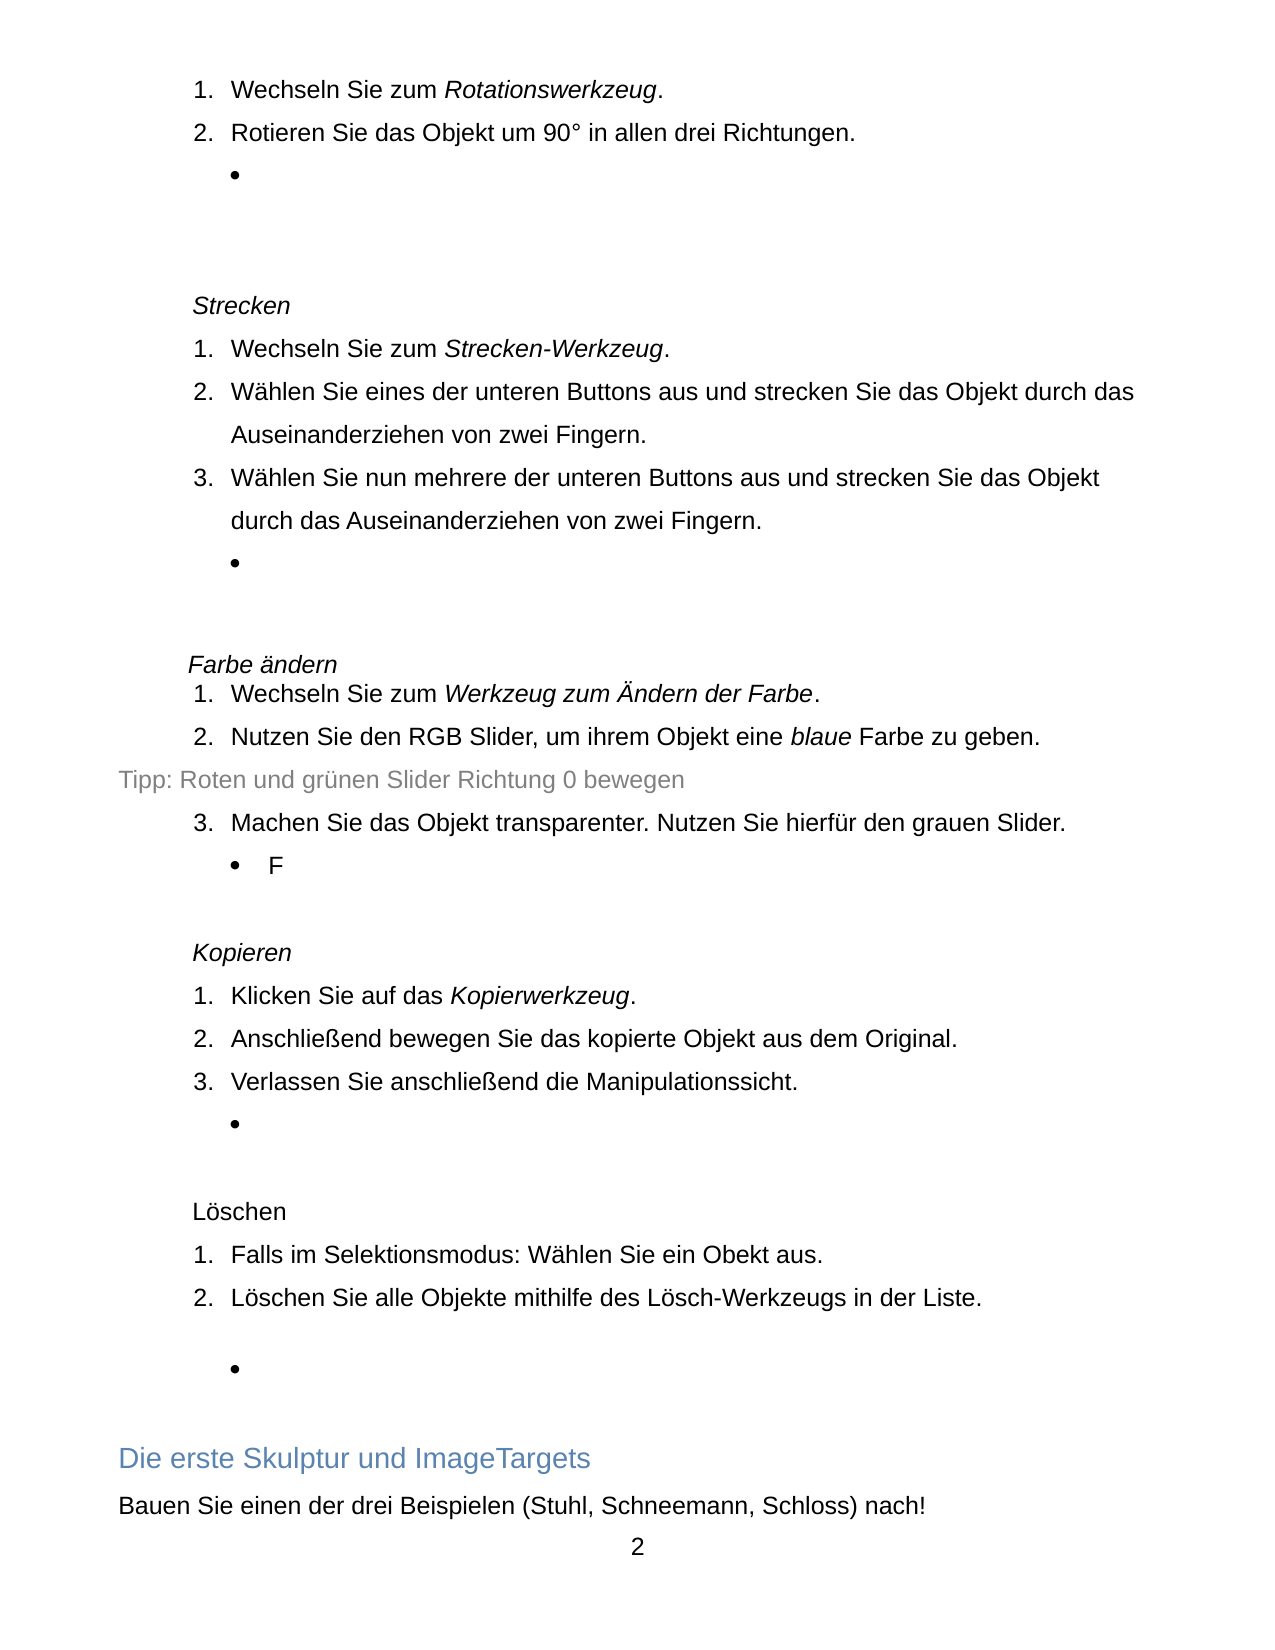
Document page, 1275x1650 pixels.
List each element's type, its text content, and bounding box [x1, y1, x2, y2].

text Kopieren [118, 938, 1157, 966]
list Löschen Sie alle Objekte mithilfe des Lösch-Werkzeugs in der Liste. [193, 1283, 1157, 1312]
text Strecken [118, 291, 1157, 319]
text Tipp: Roten und grünen Slider Richtung 0 bewegen [118, 765, 1157, 794]
list Wechseln Sie zum Rotationswerkzeug. [193, 75, 1157, 104]
text Die erste Skulptur und ImageTargets [118, 1441, 1157, 1474]
list Verlassen Sie anschließend die Manipulationssicht. [193, 1067, 1157, 1096]
list Wählen Sie nun mehrere der unteren Buttons aus und strecken Sie das Objekt durch das Auseinanderziehen von zwei Fingern. [193, 463, 1157, 535]
text Löschen [192, 1197, 1157, 1225]
list Machen Sie das Objekt transparenter. Nutzen Sie hierfür den grauen Slider. [193, 808, 1157, 837]
text Farbe ändern [118, 650, 1157, 679]
list F [231, 851, 1157, 880]
list Wechseln Sie zum Strecken-Werkzeug. [193, 334, 1157, 362]
list Anschließend bewegen Sie das kopierte Objekt aus dem Original. [193, 1024, 1157, 1053]
list Falls im Selektionsmodus: Wählen Sie ein Obekt aus. [193, 1240, 1157, 1268]
list Wechseln Sie zum Werkzeug zum Ändern der Farbe. [193, 679, 1157, 708]
text Bauen Sie einen der drei Beispielen (Stuhl, Schneemann, Schloss) nach! [118, 1491, 1157, 1520]
list Wählen Sie eines der unteren Buttons aus und strecken Sie das Objekt durch das Auseinanderziehen von zwei Fingern. [193, 377, 1157, 449]
list Klicken Sie auf das Kopierwerkzeug. [193, 981, 1157, 1009]
list Nutzen Sie den RGB Slider, um ihrem Objekt eine blaue Farbe zu geben. [193, 722, 1157, 751]
list Rotieren Sie das Objekt um 90° in allen drei Richtungen. [193, 118, 1157, 147]
